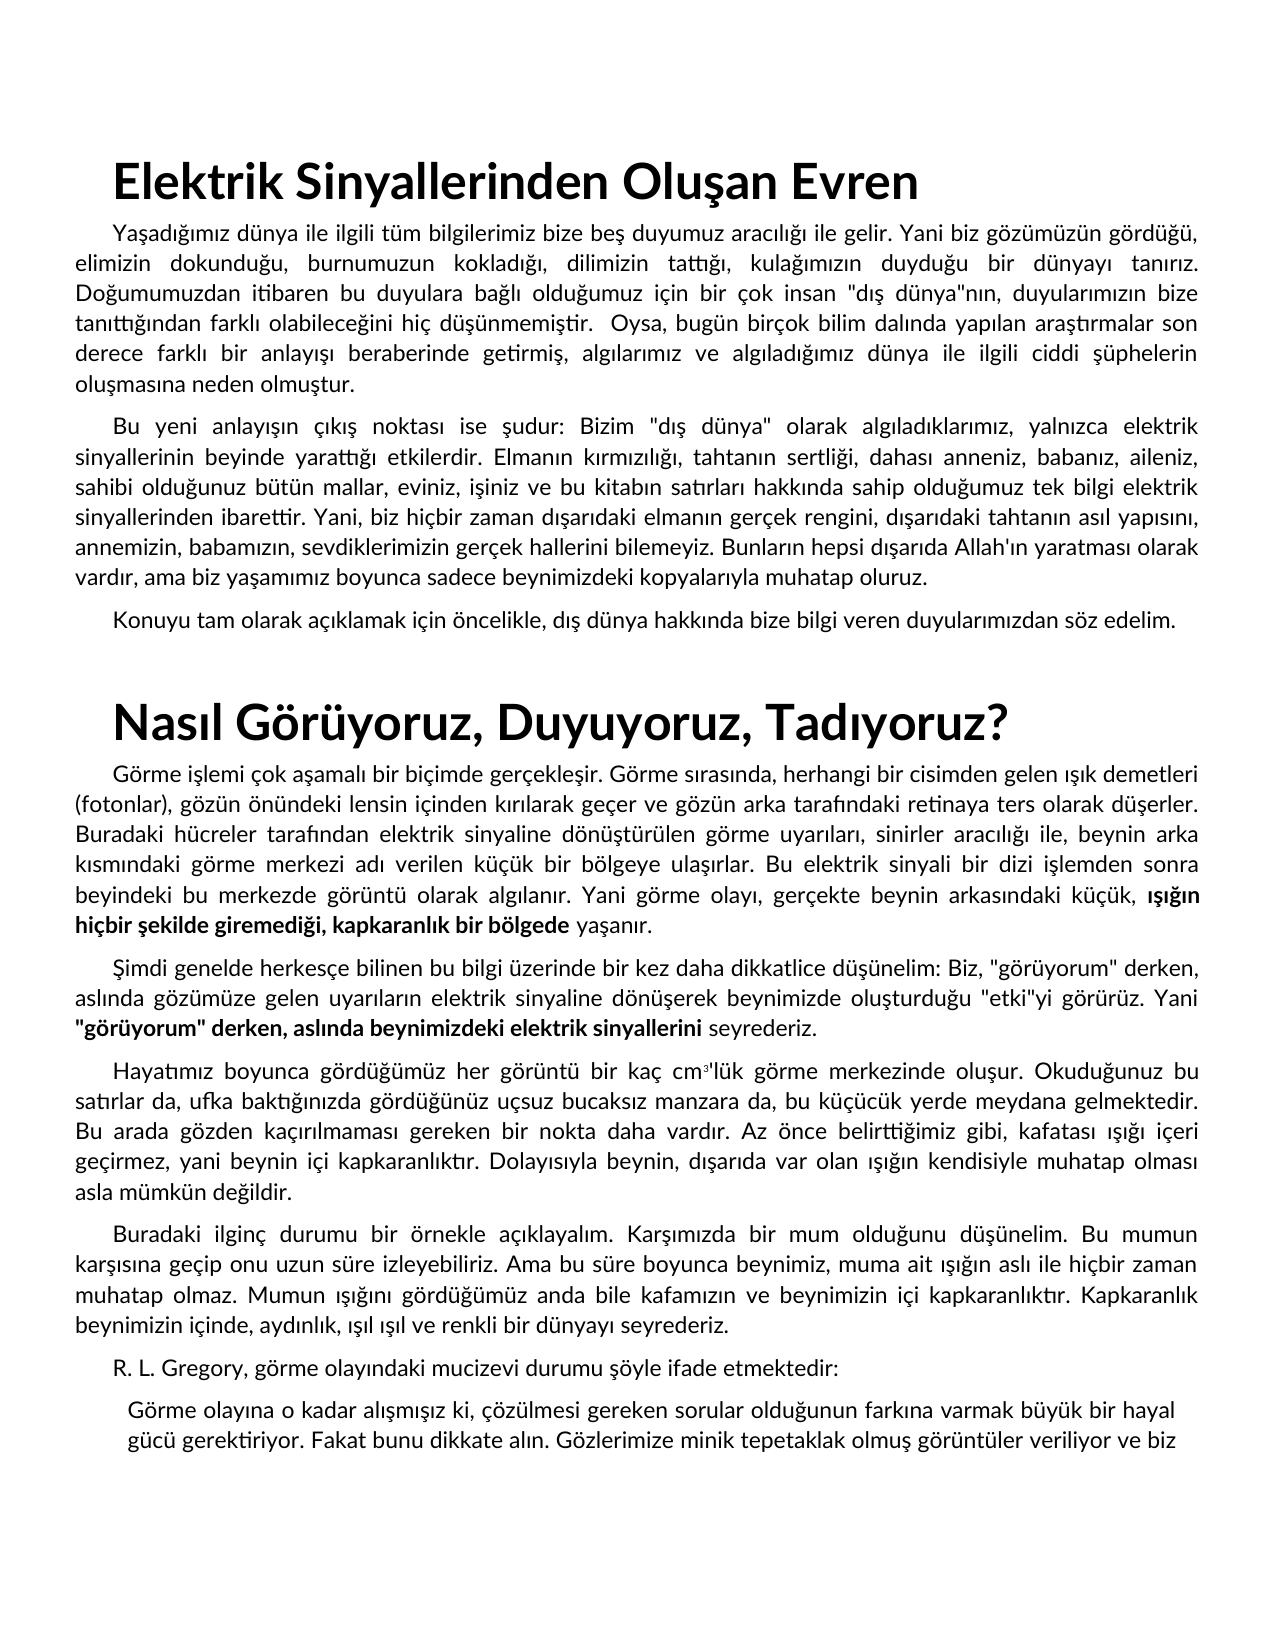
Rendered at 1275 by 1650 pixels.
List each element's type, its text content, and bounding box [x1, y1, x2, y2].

text Bu yeni anlayışın çıkış noktası ise şudur: Bizim "dış dünya" olarak algıladıklarımız, yalnızca elektrik sinyallerinin beyinde yarattığı etkilerdir. Elmanın kırmızılığı, tahtanın sertliği, dahası anneniz, babanız, aileniz, sahibi olduğunuz bütün mallar, eviniz, işiniz ve bu kitabın satırları hakkında sahip olduğumuz tek bilgi elektrik sinyallerinden ibarettir. Yani, biz hiçbir zaman dışarıdaki elmanın gerçek rengini, dışarıdaki tahtanın asıl yapısını, annemizin, babamızın, sevdiklerimizin gerçek hallerini bilemeyiz. Bunların hepsi dışarıda Allah'ın yaratması olarak vardır, ama biz yaşamımız boyunca sadece beynimizdeki kopyalarıyla muhatap oluruz. [75, 412, 1200, 591]
text Buradaki ilginç durumu bir örnekle açıklayalım. Karşımızda bir mum olduğunu düşünelim. Bu mumun karşısına geçip onu uzun süre izleyebiliriz. Ama bu süre boyunca beynimiz, muma ait ışığın aslı ile hiçbir zaman muhatap olmaz. Mumun ışığını gördüğümüz anda bile kafamızın ve beynimizin içi kapkaranlıktır. Kapkaranlık beynimizin içinde, aydınlık, ışıl ışıl ve renkli bir dünyayı seyrederiz. [75, 1220, 1200, 1338]
text Görme olayına o kadar alışmışız ki, çözülmesi gereken sorular olduğunun farkına varmak büyük bir hayal gücü gerektiriyor. Fakat bunu dikkate alın. Gözlerimize minik tepetaklak olmuş görüntüler veriliyor ve biz [127, 1396, 1177, 1454]
text R. L. Gregory, görme olayındaki mucizevi durumu şöyle ifade etmektedir: [75, 1353, 1200, 1381]
subtitle Elektrik Sinyallerinden Oluşan Evren [112, 150, 1200, 210]
text Görme işlemi çok aşamalı bir biçimde gerçekleşir. Görme sırasında, herhangi bir cisimden gelen ışık demetleri (fotonlar), gözün önündeki lensin içinden kırılarak geçer ve gözün arka tarafındaki retinaya ters olarak düşerler. Buradaki hücreler tarafından elektrik sinyaline dönüştürülen görme uyarıları, sinirler aracılığı ile, beynin arka kısmındaki görme merkezi adı verilen küçük bir bölgeye ulaşırlar. Bu elektrik sinyali bir dizi işlemden sonra beyindeki bu merkezde görüntü olarak algılanır. Yani görme olayı, gerçekte beynin arkasındaki küçük, ışığın hiçbir şekilde giremediği, kapkaranlık bir bölgede yaşanır. [75, 759, 1200, 938]
text Hayatımız boyunca gördüğümüz her görüntü bir kaç cm3'lük görme merkezinde oluşur. Okuduğunuz bu satırlar da, ufka baktığınızda gördüğünüz uçsuz bucaksız manzara da, bu küçücük yerde meydana gelmektedir. Bu arada gözden kaçırılmaması gereken bir nokta daha vardır. Az önce belirttiğimiz gibi, kafatası ışığı içeri geçirmez, yani beynin içi kapkaranlıktır. Dolayısıyla beynin, dışarıda var olan ışığın kendisiyle muhatap olması asla mümkün değildir. [75, 1056, 1200, 1205]
text Şimdi genelde herkesçe bilinen bu bilgi üzerinde bir kez daha dikkatlice düşünelim: Biz, "görüyorum" derken, aslında gözümüze gelen uyarıların elektrik sinyaline dönüşerek beynimizde oluşturduğu "etki"yi görürüz. Yani "görüyorum" derken, aslında beynimizdeki elektrik sinyallerini seyrederiz. [75, 953, 1200, 1041]
text Yaşadığımız dünya ile ilgili tüm bilgilerimiz bize beş duyumuz aracılığı ile gelir. Yani biz gözümüzün gördüğü, elimizin dokunduğu, burnumuzun kokladığı, dilimizin tattığı, kulağımızın duyduğu bir dünyayı tanırız. Doğumumuzdan itibaren bu duyulara bağlı olduğumuz için bir çok insan "dış dünya"nın, duyularımızın bize tanıttığından farklı olabileceğini hiç düşünmemiştir. Oysa, bugün birçok bilim dalında yapılan araştırmalar son derece farklı bir anlayışı beraberinde getirmiş, algılarımız ve algıladığımız dünya ile ilgili ciddi şüphelerin oluşmasına neden olmuştur. [75, 218, 1200, 397]
text Konuyu tam olarak açıklamak için öncelikle, dış dünya hakkında bize bilgi veren duyularımızdan söz edelim. [75, 606, 1200, 633]
subtitle Nasıl Görüyoruz, Duyuyoruz, Tadıyoruz? [112, 691, 1200, 751]
